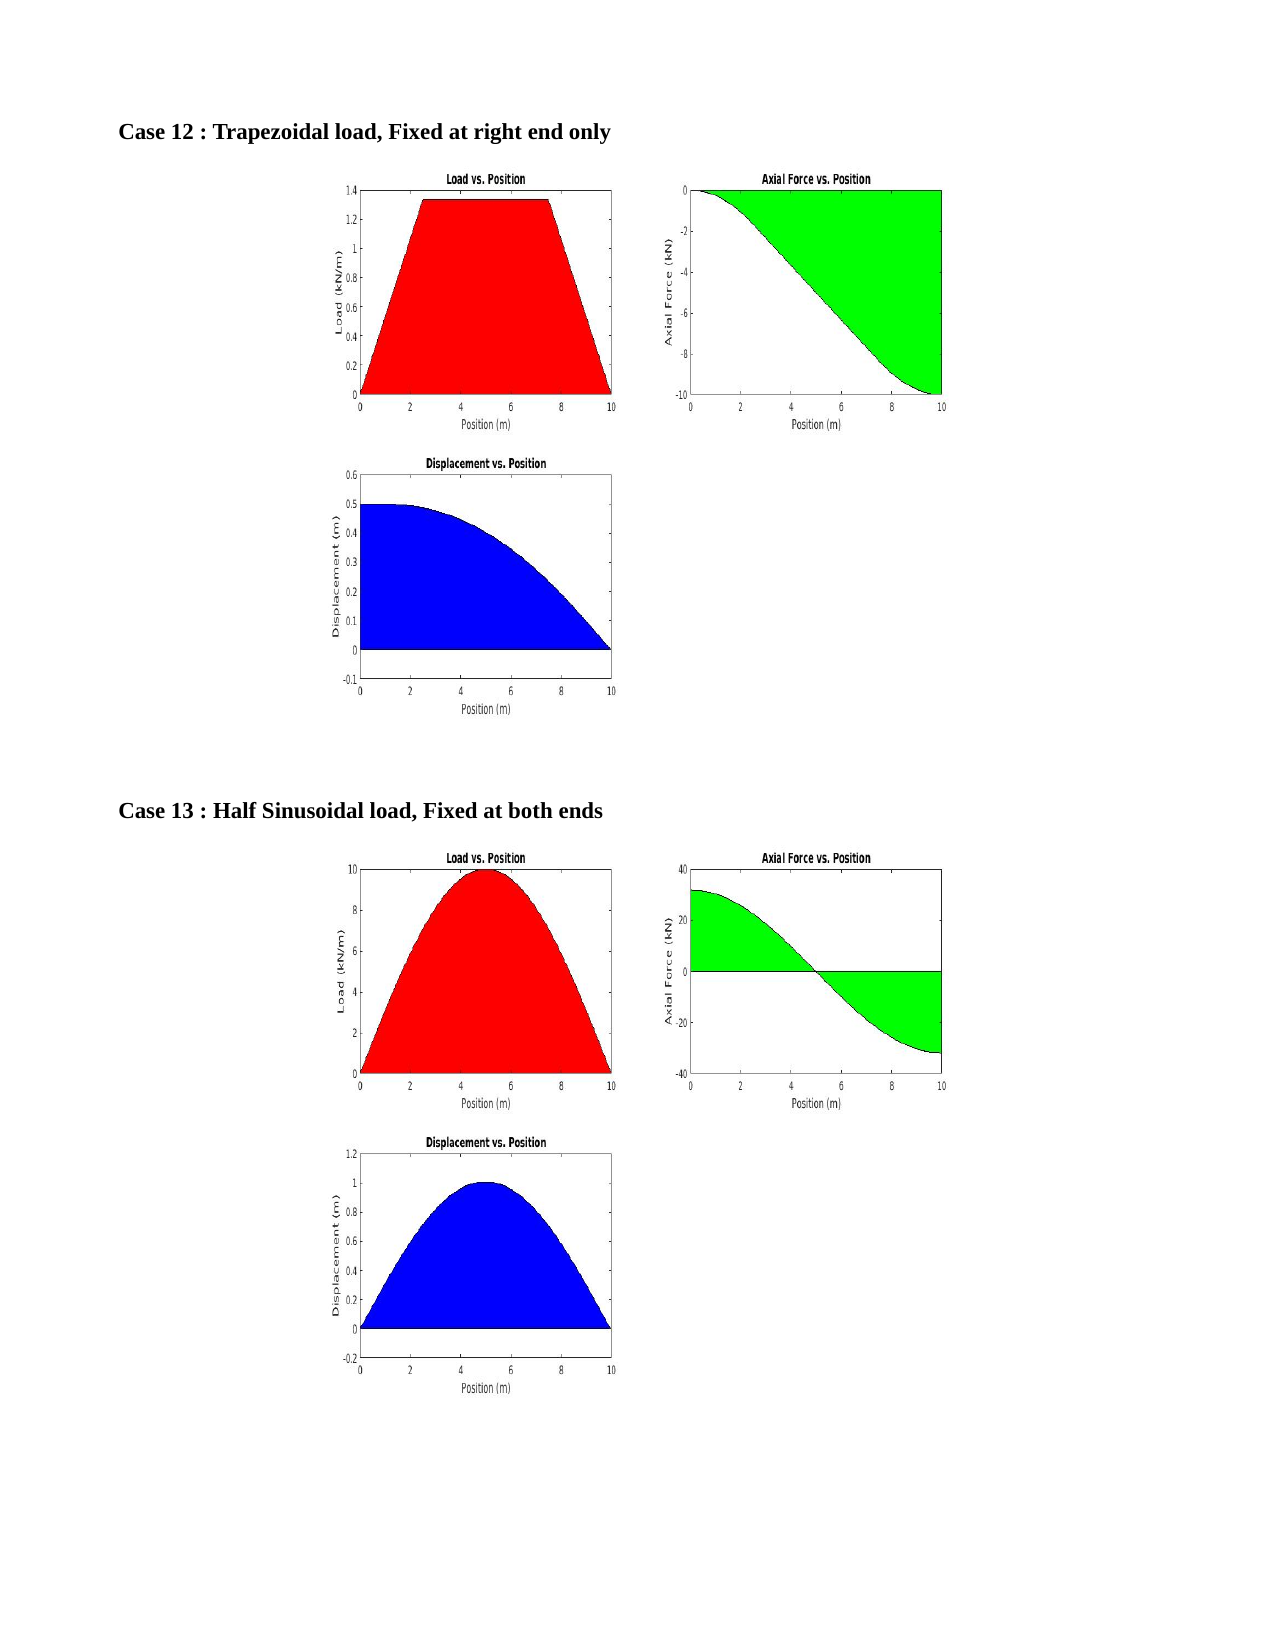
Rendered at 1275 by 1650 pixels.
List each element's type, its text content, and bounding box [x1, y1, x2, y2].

text Case 13 : Half Sinusoidal load, Fixed at both ends [118, 797, 1157, 823]
text Case 12 : Trapezoidal load, Fixed at right end only [118, 118, 1157, 144]
picture [262, 823, 1013, 1424]
picture [262, 144, 1013, 745]
